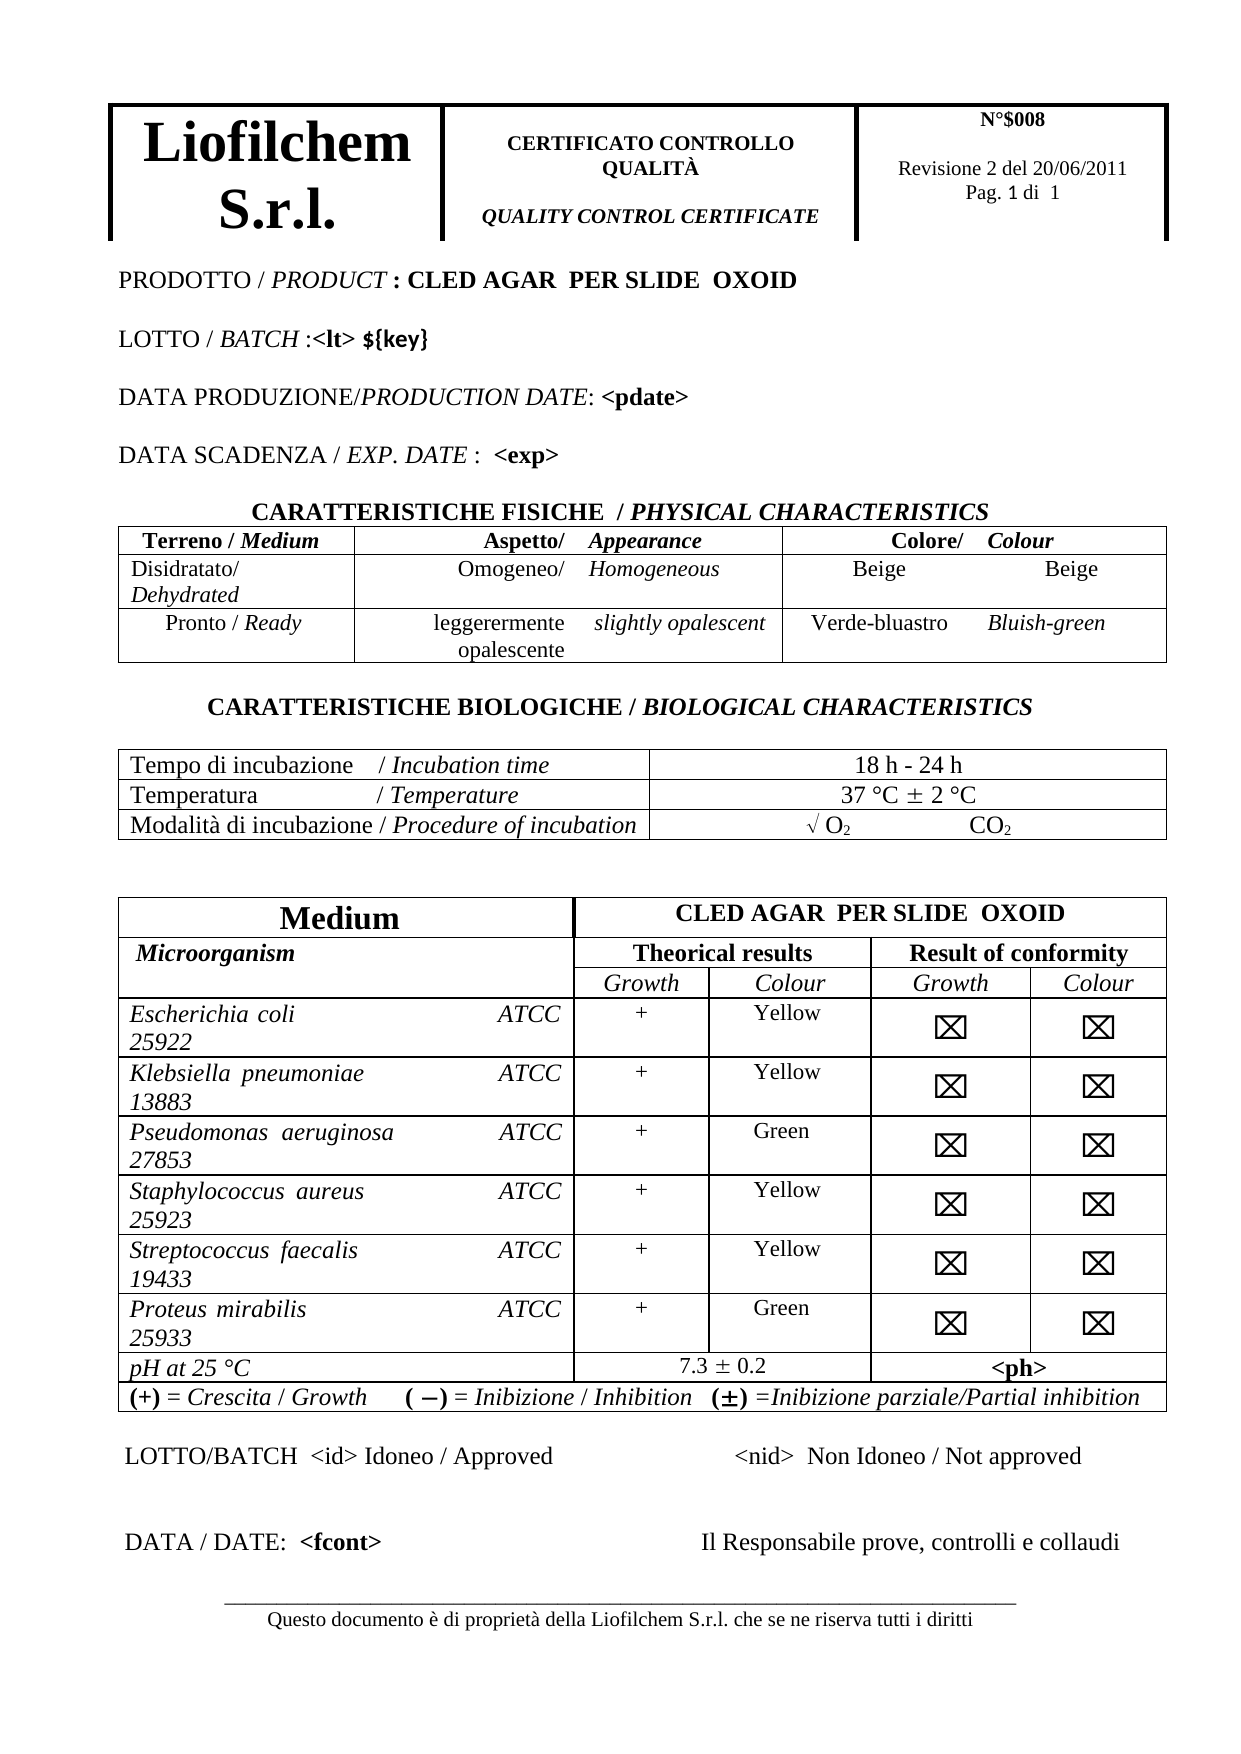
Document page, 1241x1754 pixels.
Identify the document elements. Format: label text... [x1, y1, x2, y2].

table_cell Disidratato/Dehydrated [119, 555, 354, 608]
table_cell Verde-bluastro [783, 609, 974, 662]
table_cell ⌧ [1031, 999, 1166, 1056]
table_cell Homogeneous [576, 555, 782, 608]
table_cell Proteus mirabilis ATCC 25933 [119, 1294, 573, 1352]
table_header Colore/ [783, 527, 974, 553]
table_cell + [575, 1176, 708, 1233]
table_cell + [575, 1235, 708, 1292]
text PRODOTTO / PRODUCT : CLED AGAR PER SLIDE OXOID [118, 266, 1122, 294]
table_cell Staphylococcus aureus ATCC 25923 [119, 1176, 573, 1233]
table_cell Klebsiella pneumoniae ATCC 13883 [119, 1058, 573, 1115]
text LOTTO/BATCH <id> Idoneo / Approved <nid> Non Idoneo / Not approved [118, 1441, 1122, 1470]
table_cell Colour [710, 968, 870, 997]
table_cell Omogeneo/ [355, 555, 576, 608]
table_cell ⌧ [872, 1117, 1030, 1174]
table_cell + [575, 1294, 708, 1352]
table_cell Growth [575, 968, 708, 997]
table_cell 37 °C ± 2 °C [650, 780, 1166, 809]
table_cell Temperatura / Temperature [119, 780, 649, 809]
table_cell ⌧ [872, 1176, 1030, 1233]
table_header Terreno / Medium [119, 527, 354, 553]
text DATA SCADENZA / EXP. DATE : <exp> [118, 440, 1122, 468]
table_cell ⌧ [1031, 1235, 1166, 1292]
table_cell + [575, 1058, 708, 1115]
table_cell <ph> [872, 1353, 1166, 1381]
table_cell slightly opalescent [576, 609, 782, 662]
text LOTTO / BATCH :<lt> ${key} [118, 323, 1122, 353]
text DATA PRODUZIONE/PRODUCTION DATE: <pdate> [118, 382, 1122, 411]
table_header Appearance [576, 527, 782, 553]
table_cell ⌧ [872, 1058, 1030, 1115]
table_cell ⌧ [872, 1294, 1030, 1352]
table_cell Green [742, 1294, 870, 1352]
table_cell ⌧ [1031, 1117, 1166, 1174]
table_cell [710, 1235, 742, 1292]
table_cell Modalità di incubazione / Procedure of incubation [119, 810, 649, 839]
table_cell + [575, 999, 708, 1056]
table_cell [710, 1294, 742, 1352]
table_header Aspetto/ [355, 527, 576, 553]
table_cell Streptococcus faecalis ATCC 19433 [119, 1235, 573, 1292]
table_cell Green [742, 1117, 870, 1174]
table_cell Result of conformity [872, 938, 1166, 967]
table_cell Yellow [742, 1058, 870, 1115]
table_cell (+) = Crescita / Growth ( −) = Inibizione / Inhibition (±) =Inibizione parziale/Partial inhibition [119, 1383, 1166, 1411]
table_header Tempo di incubazione / Incubation time [119, 750, 649, 779]
table_cell ⌧ [872, 1235, 1030, 1292]
text CARATTERISTICHE BIOLOGICHE / BIOLOGICAL CHARACTERISTICS [118, 692, 1122, 721]
table_cell pH at 25 °C [119, 1353, 573, 1381]
table_cell [710, 999, 742, 1056]
table_cell leggerermente opalescente [355, 609, 576, 662]
table_cell Theorical results [575, 938, 870, 967]
table_cell Yellow [742, 999, 870, 1056]
table_cell Beige [783, 555, 974, 608]
table_cell [710, 1117, 742, 1174]
table_cell Pronto / Ready [119, 609, 354, 662]
table_cell Beige [975, 555, 1166, 608]
text DATA / DATE: <fcont> Il Responsabile prove, controlli e collaudi [118, 1527, 1122, 1556]
table_header CLED AGAR PER SLIDE OXOID [576, 898, 1166, 937]
table_cell Escherichia coli ATCC 25922 [119, 999, 573, 1056]
table_cell ⌧ [1031, 1294, 1166, 1352]
table_cell ⌧ [872, 999, 1030, 1056]
table_cell [710, 1176, 742, 1233]
table_cell ⌧ [1031, 1176, 1166, 1233]
table_cell Microorganism [119, 938, 573, 997]
table_cell Bluish-green [975, 609, 1166, 662]
table_cell Yellow [742, 1176, 870, 1233]
table_cell √ O2 CO2 [650, 810, 1166, 839]
table_cell Pseudomonas aeruginosa ATCC 27853 [119, 1117, 573, 1174]
table_header Medium [119, 898, 572, 937]
table_header 18 h - 24 h [650, 750, 1166, 779]
table_cell Yellow [742, 1235, 870, 1292]
table_header Colour [975, 527, 1166, 553]
table_cell Colour [1031, 968, 1166, 997]
table_cell + [575, 1117, 708, 1174]
text CARATTERISTICHE FISICHE / PHYSICAL CHARACTERISTICS [118, 497, 1122, 526]
table_cell [710, 1058, 742, 1115]
table_cell ⌧ [1031, 1058, 1166, 1115]
table_cell 7.3 ± 0.2 [575, 1353, 870, 1381]
table_cell Growth [872, 968, 1030, 997]
